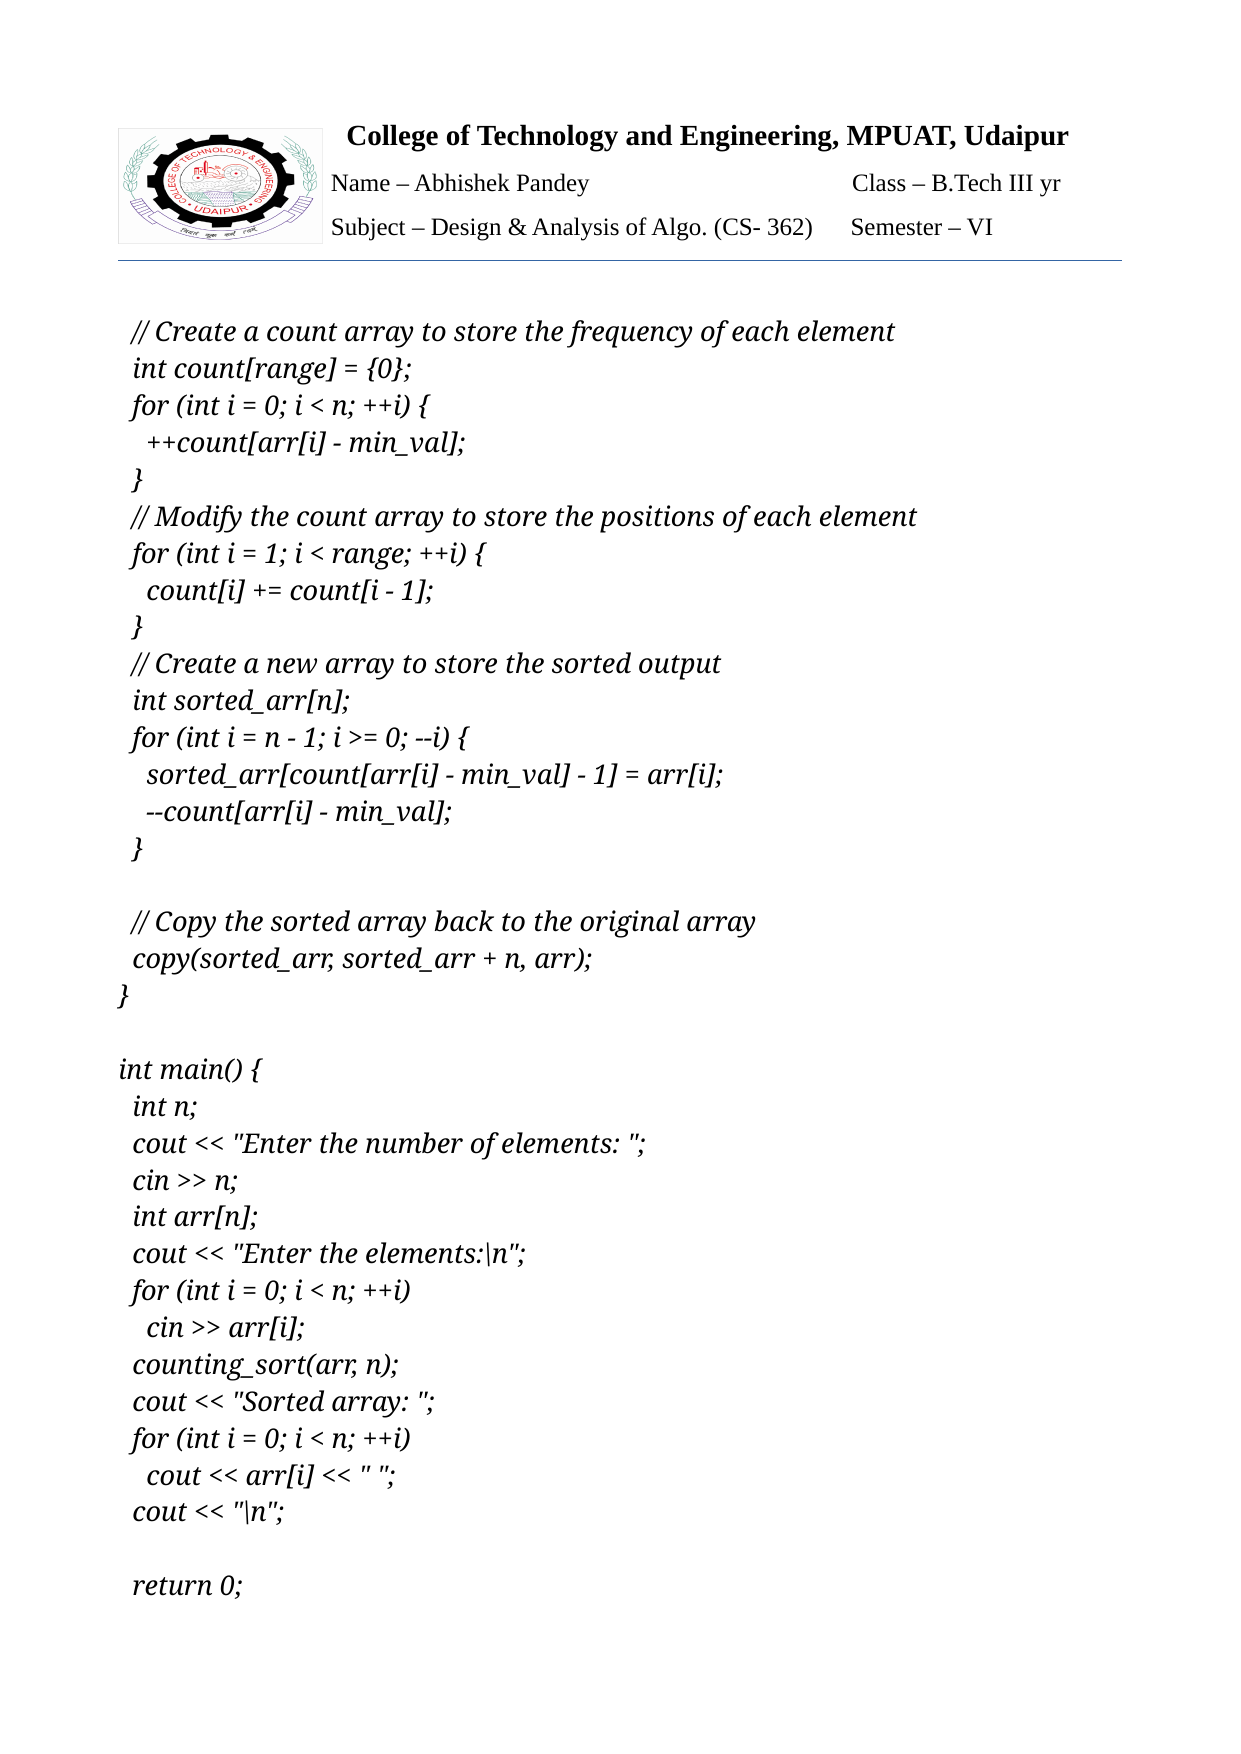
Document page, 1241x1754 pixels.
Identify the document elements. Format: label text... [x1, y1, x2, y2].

text cout << "\n"; [118, 1493, 1122, 1530]
text cin >> n; [118, 1161, 1122, 1198]
text // Modify the count array to store the positions of each element [118, 497, 1122, 534]
text for (int i = 0; i < n; ++i) [118, 1419, 1122, 1456]
text // Create a count array to store the frequency of each element [118, 313, 1122, 350]
text count[i] += count[i - 1]; [118, 571, 1122, 608]
text cin >> arr[i]; [118, 1308, 1122, 1345]
text int arr[n]; [118, 1198, 1122, 1235]
text copy(sorted_arr, sorted_arr + n, arr); [118, 940, 1122, 977]
text sorted_arr[count[arr[i] - min_val] - 1] = arr[i]; [118, 755, 1122, 792]
text int count[range] = {0}; [118, 350, 1122, 387]
text int n; [118, 1087, 1122, 1124]
text } [118, 829, 1122, 866]
text // Copy the sorted array back to the original array [118, 903, 1122, 940]
text for (int i = 1; i < range; ++i) { [118, 534, 1122, 571]
text --count[arr[i] - min_val]; [118, 792, 1122, 829]
text cout << "Enter the elements:\n"; [118, 1235, 1122, 1272]
text cout << "Sorted array: "; [118, 1382, 1122, 1419]
text for (int i = n - 1; i >= 0; --i) { [118, 718, 1122, 755]
text // Create a new array to store the sorted output [118, 645, 1122, 682]
text for (int i = 0; i < n; ++i) [118, 1272, 1122, 1308]
text cout << arr[i] << " "; [118, 1456, 1122, 1493]
text } [118, 460, 1122, 497]
text int main() { [118, 1050, 1122, 1087]
text int sorted_arr[n]; [118, 682, 1122, 718]
picture [118, 128, 323, 244]
text } [118, 977, 1122, 1013]
text for (int i = 0; i < n; ++i) { [118, 387, 1122, 423]
text } [118, 608, 1122, 645]
text cout << "Enter the number of elements: "; [118, 1124, 1122, 1161]
text ++count[arr[i] - min_val]; [118, 423, 1122, 460]
text return 0; [118, 1567, 1122, 1603]
text counting_sort(arr, n); [118, 1345, 1122, 1382]
